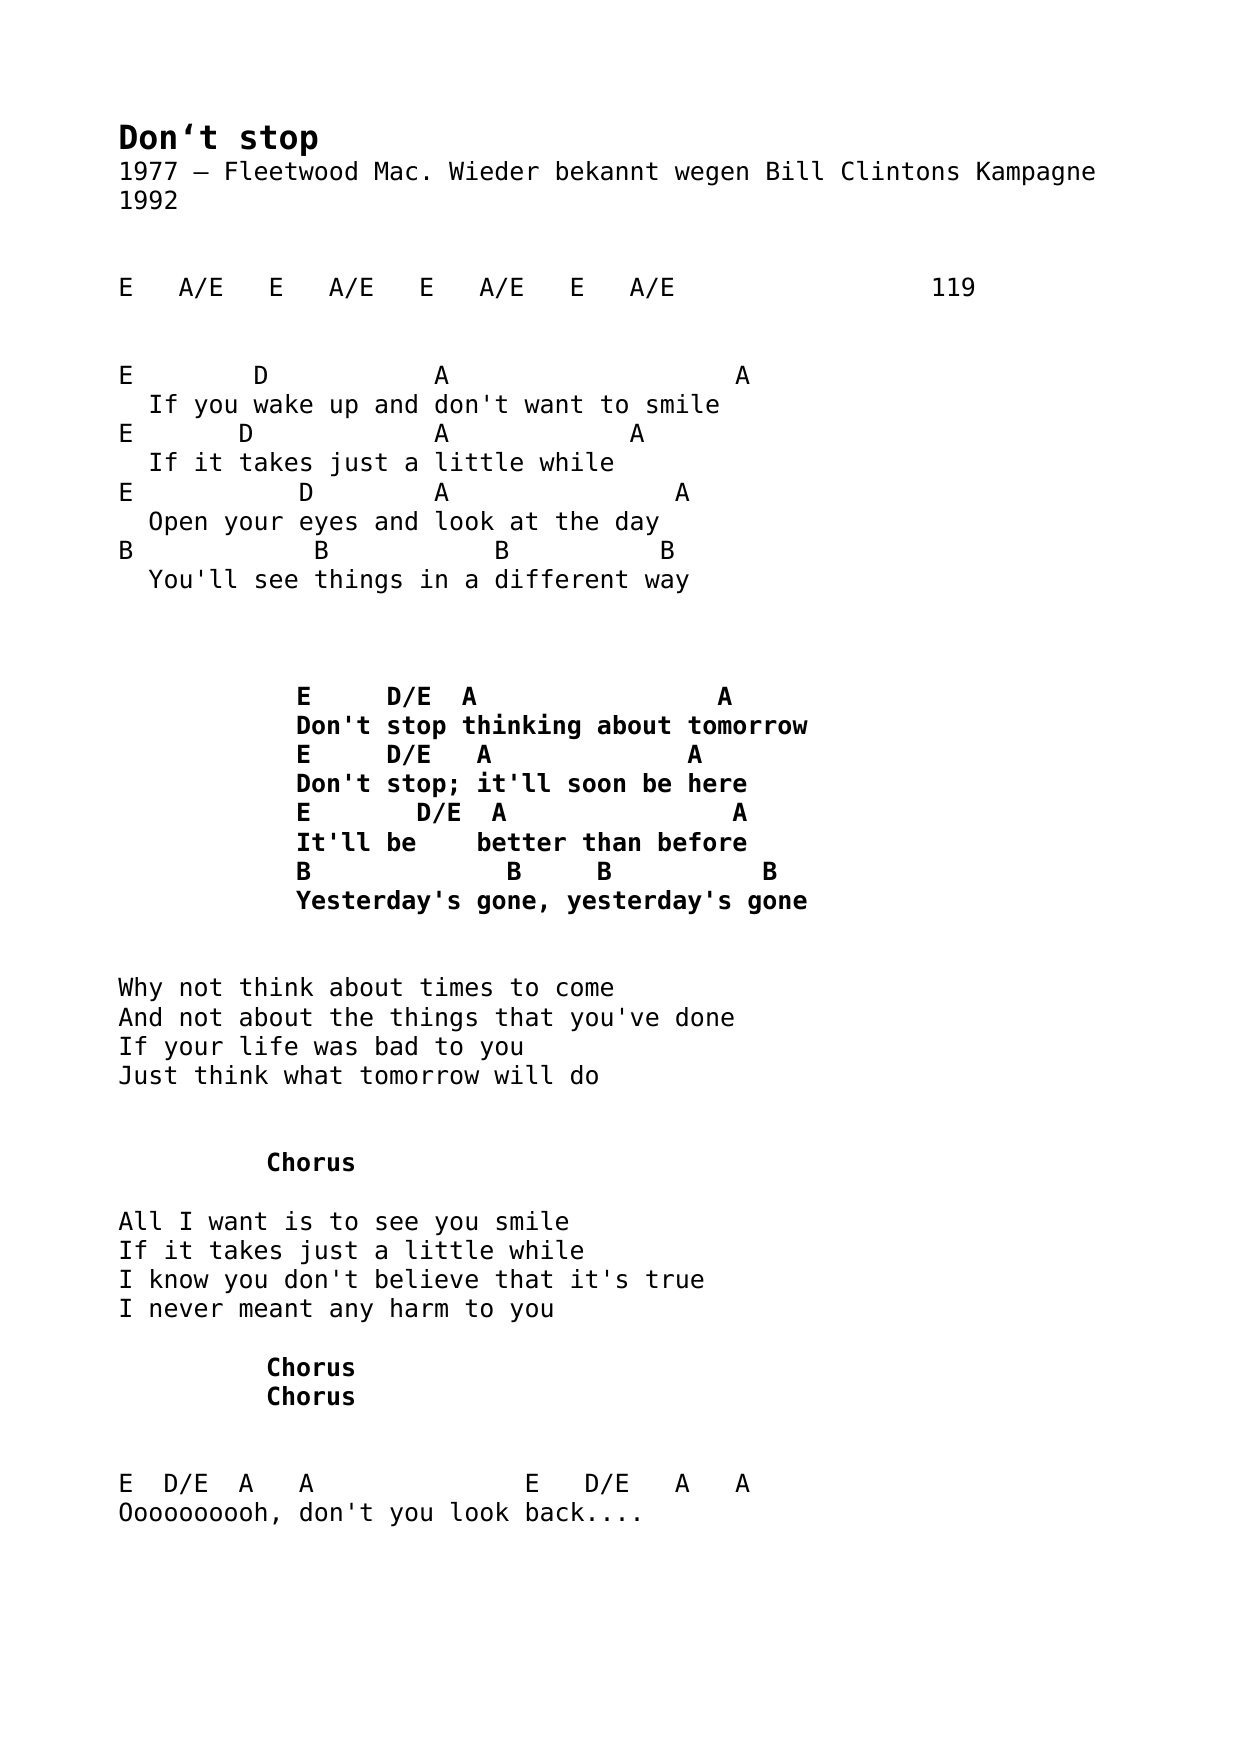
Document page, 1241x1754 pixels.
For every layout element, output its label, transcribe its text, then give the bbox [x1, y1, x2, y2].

text E D/E A A [266, 799, 1122, 828]
text If it takes just a little while [118, 449, 1122, 478]
text Don't stop; it'll soon be here [266, 769, 1122, 799]
text E D/E A A [266, 740, 1122, 769]
text All I want is to see you smile [118, 1207, 1122, 1236]
text E A/E E A/E E A/E E A/E 119 [118, 274, 1122, 303]
text Why not think about times to come [118, 974, 1122, 1003]
text B B B B [266, 857, 1122, 886]
text E D A A [118, 419, 1122, 449]
text If you wake up and don't want to smile [118, 390, 1122, 419]
text It'll be better than before [266, 828, 1122, 857]
text You'll see things in a different way [118, 565, 1122, 594]
text Oooooooooh, don't you look back.... [118, 1499, 1122, 1528]
text 1977 – Fleetwood Mac. Wieder bekannt wegen Bill Clintons Kampagne 1992 [118, 157, 1122, 215]
text If it takes just a little while [118, 1236, 1122, 1265]
text Chorus Chorus [266, 1353, 1122, 1411]
text E D/E A A [266, 682, 1122, 711]
text E D A A [118, 478, 1122, 507]
text If your life was bad to you [118, 1032, 1122, 1061]
text I never meant any harm to you [118, 1294, 1122, 1324]
text B B B B [118, 536, 1122, 565]
text Just think what tomorrow will do [118, 1061, 1122, 1090]
text Chorus [266, 1149, 1122, 1178]
text Open your eyes and look at the day [118, 507, 1122, 536]
text Don't stop thinking about tomorrow [266, 711, 1122, 740]
text E D A A [118, 361, 1122, 390]
text Don‘t stop [118, 118, 1122, 157]
text E D/E A A E D/E A A [118, 1469, 1122, 1499]
text And not about the things that you've done [118, 1003, 1122, 1032]
text Yesterday's gone, yesterday's gone [266, 886, 1122, 915]
text I know you don't believe that it's true [118, 1265, 1122, 1294]
